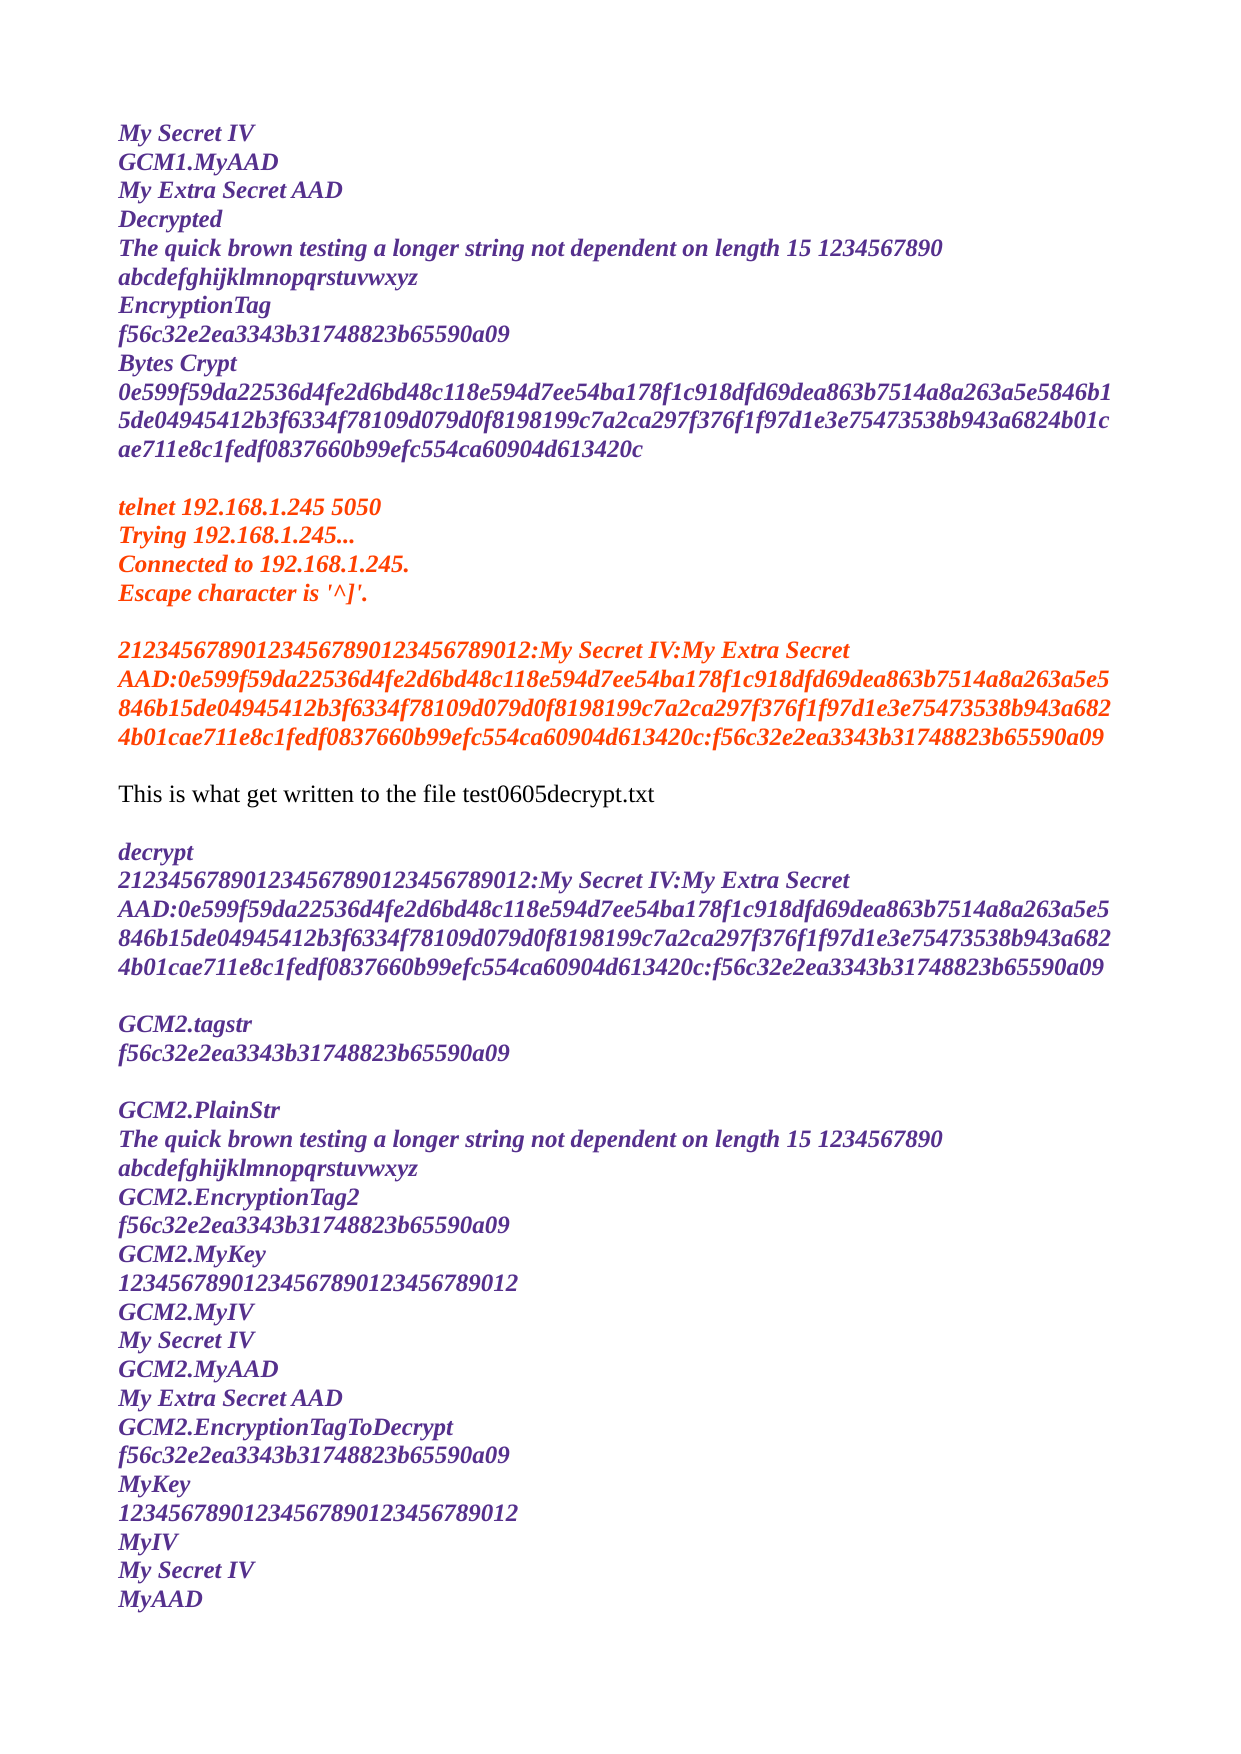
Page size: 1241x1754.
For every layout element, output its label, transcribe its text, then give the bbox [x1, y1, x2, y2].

text f56c32e2ea3343b31748823b65590a09 [118, 319, 1122, 348]
text 212345678901234567890123456789012:My Secret IV:My Extra Secret AAD:0e599f59da22536d4fe2d6bd48c118e594d7ee54ba178f1c918dfd69dea863b7514a8a263a5e5846b15de04945412b3f6334f78109d079d0f8198199c7a2ca297f376f1f97d1e3e75473538b943a6824b01cae711e8c1fedf0837660b99efc554ca60904d613420c:f56c32e2ea3343b31748823b65590a09 [118, 636, 1122, 751]
text GCM1.MyAAD [118, 147, 1122, 176]
text f56c32e2ea3343b31748823b65590a09 [118, 1211, 1122, 1239]
text 0e599f59da22536d4fe2d6bd48c118e594d7ee54ba178f1c918dfd69dea863b7514a8a263a5e5846b15de04945412b3f6334f78109d079d0f8198199c7a2ca297f376f1f97d1e3e75473538b943a6824b01cae711e8c1fedf0837660b99efc554ca60904d613420c [118, 377, 1122, 463]
text GCM2.tagstr [118, 1009, 1122, 1038]
text 212345678901234567890123456789012:My Secret IV:My Extra Secret AAD:0e599f59da22536d4fe2d6bd48c118e594d7ee54ba178f1c918dfd69dea863b7514a8a263a5e5846b15de04945412b3f6334f78109d079d0f8198199c7a2ca297f376f1f97d1e3e75473538b943a6824b01cae711e8c1fedf0837660b99efc554ca60904d613420c:f56c32e2ea3343b31748823b65590a09 [118, 866, 1122, 981]
text GCM2.EncryptionTag2 [118, 1182, 1122, 1211]
text GCM2.MyAAD [118, 1354, 1122, 1383]
text My Secret IV [118, 1556, 1122, 1584]
text The quick brown testing a longer string not dependent on length 15 1234567890 abcdefghijklmnopqrstuvwxyz [118, 1124, 1122, 1182]
text decrypt [118, 837, 1122, 866]
text MyIV [118, 1527, 1122, 1556]
text Connected to 192.168.1.245. [118, 549, 1122, 578]
text GCM2.MyIV [118, 1297, 1122, 1326]
text MyKey [118, 1469, 1122, 1498]
text My Secret IV [118, 118, 1122, 147]
text Bytes Crypt [118, 348, 1122, 377]
text My Extra Secret AAD [118, 1383, 1122, 1412]
text EncryptionTag [118, 291, 1122, 319]
text MyAAD [118, 1584, 1122, 1613]
text This is what get written to the file test0605decrypt.txt [118, 779, 1122, 808]
text My Extra Secret AAD [118, 176, 1122, 204]
text GCM2.EncryptionTagToDecrypt [118, 1412, 1122, 1441]
text GCM2.PlainStr [118, 1096, 1122, 1124]
text f56c32e2ea3343b31748823b65590a09 [118, 1441, 1122, 1469]
text Trying 192.168.1.245... [118, 521, 1122, 549]
text Escape character is '^]'. [118, 578, 1122, 607]
text GCM2.MyKey [118, 1239, 1122, 1268]
text The quick brown testing a longer string not dependent on length 15 1234567890 abcdefghijklmnopqrstuvwxyz [118, 233, 1122, 291]
text My Secret IV [118, 1326, 1122, 1354]
text Decrypted [118, 204, 1122, 233]
text 12345678901234567890123456789012 [118, 1498, 1122, 1527]
text f56c32e2ea3343b31748823b65590a09 [118, 1038, 1122, 1067]
text 12345678901234567890123456789012 [118, 1268, 1122, 1297]
text telnet 192.168.1.245 5050 [118, 492, 1122, 521]
